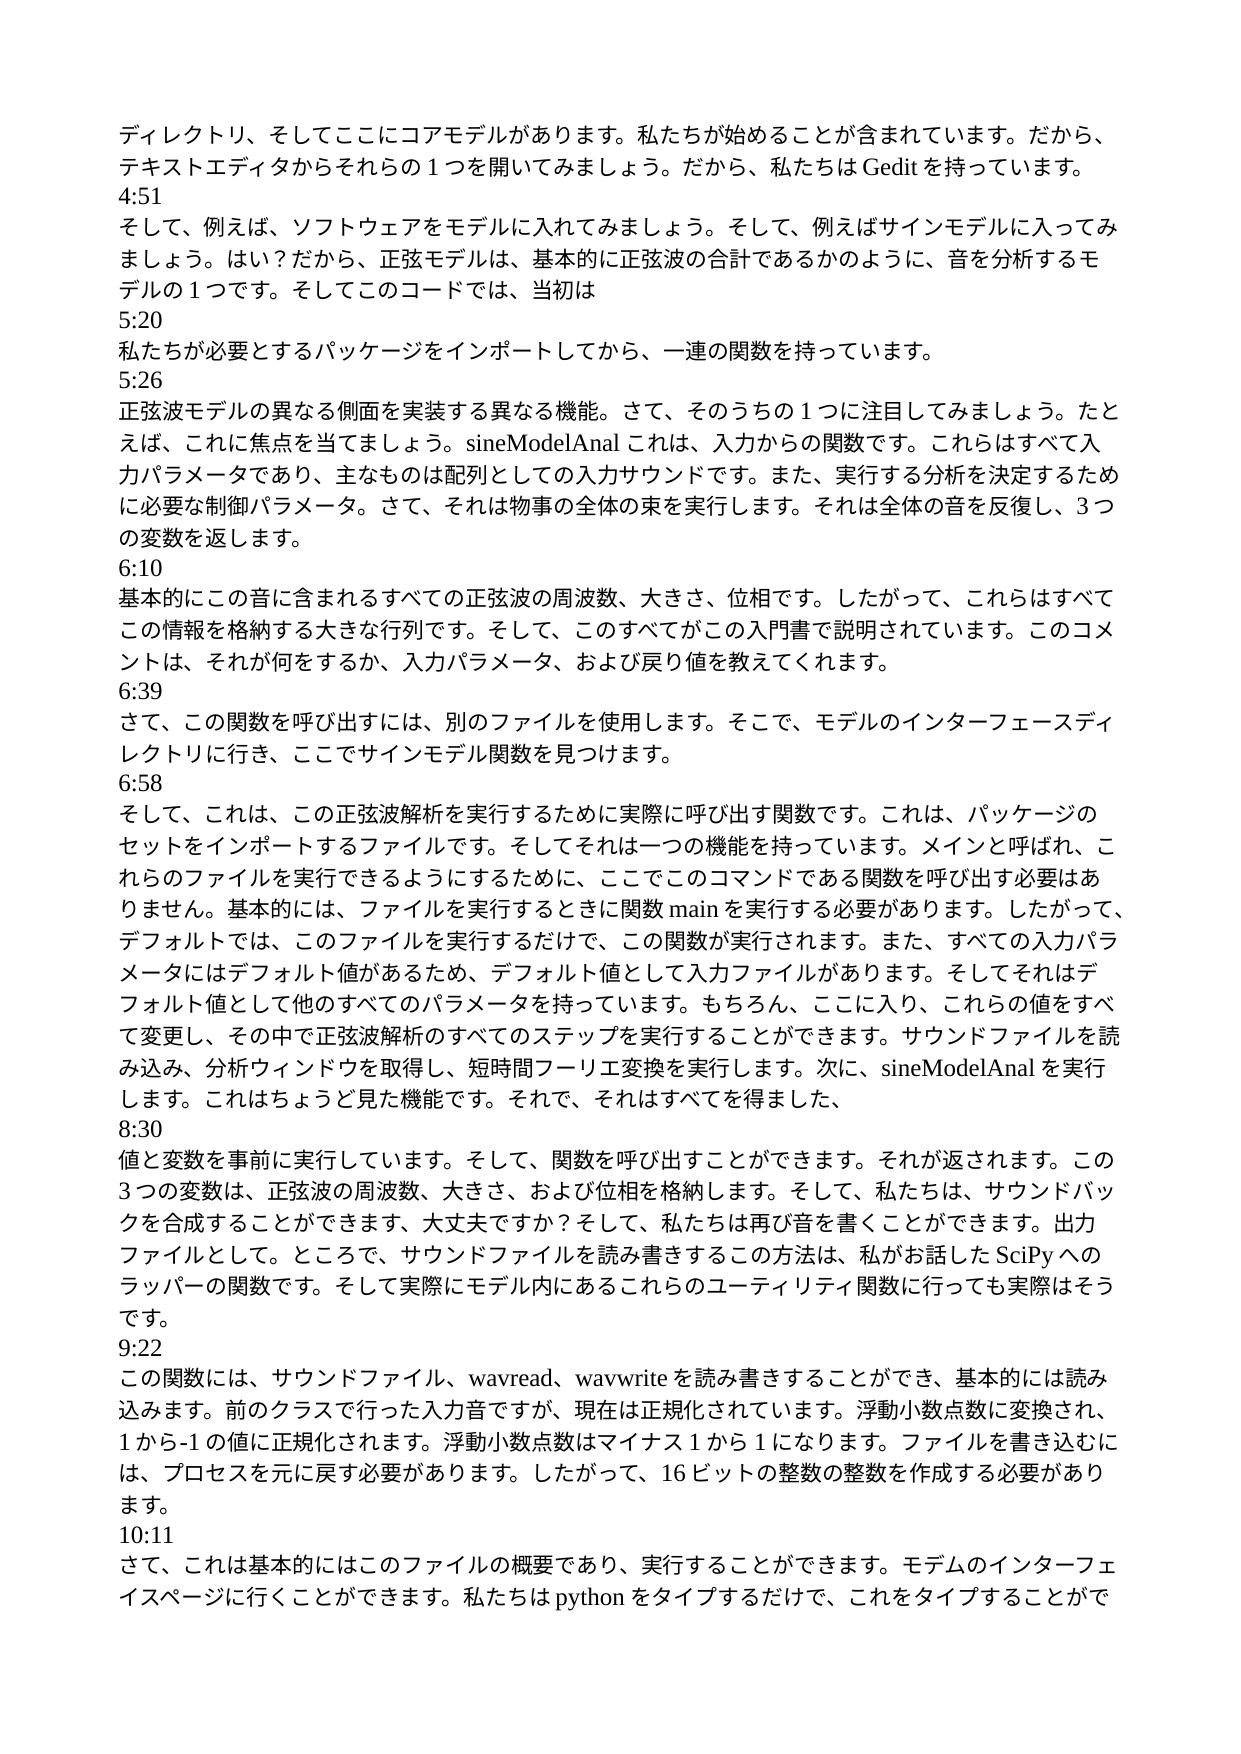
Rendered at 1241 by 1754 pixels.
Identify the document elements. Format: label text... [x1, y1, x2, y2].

text 基本的にこの音に含まれるすべての正弦波の周波数、大きさ、位相です。したがって、これらはすべてこの情報を格納する大きな行列です。そして、このすべてがこの入門書で説明されています。このコメントは、それが何をするか、入力パラメータ、および戻り値を教えてくれます。 [118, 581, 1122, 676]
text 4:51 [118, 181, 1122, 210]
text 9:22 [118, 1333, 1122, 1361]
text 5:26 [118, 366, 1122, 394]
text ディレクトリ、そしてここにコアモデルがあります。私たちが始めることが含まれています。だから、テキストエディタからそれらの1つを開いてみましょう。だから、私たちはGeditを持っています。 [118, 118, 1122, 181]
text 5:20 [118, 305, 1122, 334]
text この関数には、サウンドファイル、wavread、wavwriteを読み書きすることができ、基本的には読み込みます。前のクラスで行った入力音ですが、現在は正規化されています。浮動小数点数に変換され、1から-1の値に正規化されます。浮動小数点数はマイナス1から1になります。ファイルを書き込むには、プロセスを元に戻す必要があります。したがって、16ビットの整数の整数を作成する必要があります。 [118, 1361, 1122, 1520]
text 正弦波モデルの異なる側面を実装する異なる機能。さて、そのうちの1つに注目してみましょう。たとえば、これに焦点を当てましょう。sineModelAnalこれは、入力からの関数です。これらはすべて入力パラメータであり、主なものは配列としての入力サウンドです。また、実行する分析を決定するために必要な制御パラメータ。さて、それは物事の全体の束を実行します。それは全体の音を反復し、3つの変数を返します。 [118, 394, 1122, 553]
text さて、この関数を呼び出すには、別のファイルを使用します。そこで、モデルのインターフェースディレクトリに行き、ここでサインモデル関数を見つけます。 [118, 705, 1122, 768]
text そして、例えば、ソフトウェアをモデルに入れてみましょう。そして、例えばサインモデルに入ってみましょう。はい？だから、正弦モデルは、基本的に正弦波の合計であるかのように、音を分析するモデルの1つです。そしてこのコードでは、当初は [118, 210, 1122, 305]
text 私たちが必要とするパッケージをインポートしてから、一連の関数を持っています。 [118, 334, 1122, 366]
text 6:58 [118, 768, 1122, 797]
text 値と変数を事前に実行しています。そして、関数を呼び出すことができます。それが返されます。この3つの変数は、正弦波の周波数、大きさ、および位相を格納します。そして、私たちは、サウンドバックを合成することができます、大丈夫ですか？そして、私たちは再び音を書くことができます。出力ファイルとして。ところで、サウンドファイルを読み書きするこの方法は、私がお話したSciPyへのラッパーの関数です。そして実際にモデル内にあるこれらのユーティリティ関数に行っても実際はそうです。 [118, 1143, 1122, 1333]
text さて、これは基本的にはこのファイルの概要であり、実行することができます。モデムのインターフェイスページに行くことができます。私たちはpythonをタイプするだけで、これをタイプすることができます。sineModel_funcion.pyそして、これらが何をするのでしょうか、このメインファイルを実行します。そして、それは、サウンドファイルを書き込みます。どこに書き込むのか。さて、あなたが最初にすることは、分析結果をプロットすることです、大丈夫ですか？これは入力ファイルの表示であり、これが解析結果であり、これが出力ファイルです。そして、基本的に、サウンドファイルをoutput_soundsというディレクトリに書きました。このディレクトリ内。だからここで見ていくと、lsをタイプすると出力音と呼ばれるディレクトリがあり、lsの出力音を入力すると、結果のファイルであるbendir_sineModelがあります。さて、それを再生するには、ちょうど遊びを入力し、出力音を掛けるだけで入力します。 [MUSIC]大丈夫。これは、これらの分析から生成された合成音です。合成、大丈夫ですか？もちろん、これはiPython内で行うことができます。したがって、iPythonではインタラクティブモードに入っています。このファイルは、Runとタイプして実行することもできます。そして、Run、サインモデル、関数をタイプするだけです。そしてそれは同じことをするでしょう。 [118, 1548, 1122, 1612]
text 8:30 [118, 1114, 1122, 1143]
text そして、これは、この正弦波解析を実行するために実際に呼び出す関数です。これは、パッケージのセットをインポートするファイルです。そしてそれは一つの機能を持っています。メインと呼ばれ、これらのファイルを実行できるようにするために、ここでこのコマンドである関数を呼び出す必要はありません。基本的には、ファイルを実行するときに関数mainを実行する必要があります。したがって、デフォルトでは、このファイルを実行するだけで、この関数が実行されます。また、すべての入力パラメータにはデフォルト値があるため、デフォルト値として入力ファイルがあります。そしてそれはデフォルト値として他のすべてのパラメータを持っています。もちろん、ここに入り、これらの値をすべて変更し、その中で正弦波解析のすべてのステップを実行することができます。サウンドファイルを読み込み、分析ウィンドウを取得し、短時間フーリエ変換を実行します。次に、sineModelAnalを実行します。これはちょうど見た機能です。それで、それはすべてを得ました、 [118, 797, 1122, 1114]
text 6:39 [118, 676, 1122, 705]
text 6:10 [118, 553, 1122, 581]
text 10:11 [118, 1520, 1122, 1548]
